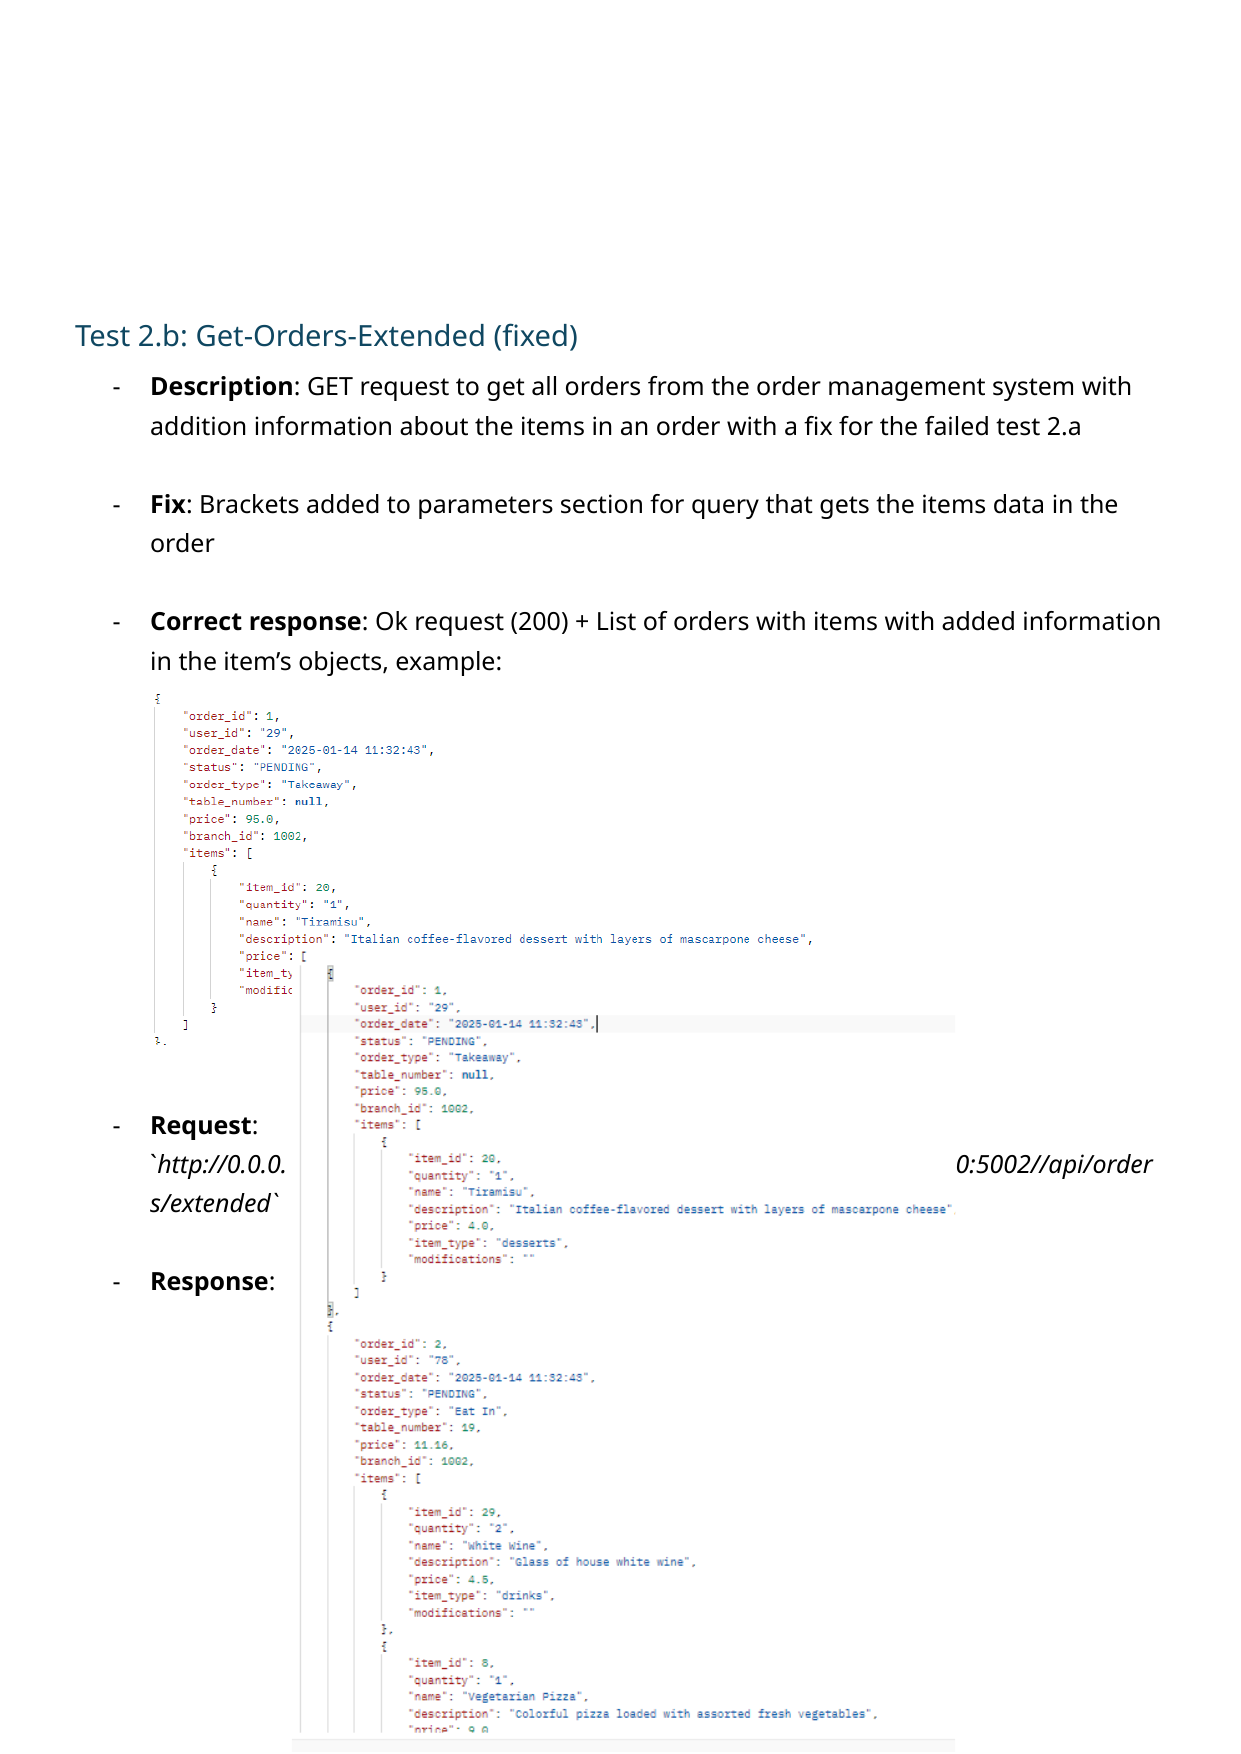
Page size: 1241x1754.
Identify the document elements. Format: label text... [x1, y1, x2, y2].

list Correct response: Ok request (200) + List of orders with items with added information in the item’s objects, example: [112, 604, 1165, 677]
list Fix: Brackets added to parameters section for query that gets the items data in the order [112, 486, 1165, 560]
list Response: [112, 1264, 291, 1298]
list [956, 1264, 1165, 1298]
subtitle Test 2.b: Get-Orders-Extended (fixed) [75, 315, 1165, 355]
list Description: GET request to get all orders from the order management system with addition information about the items in an order with a fix for the failed test 2.a [112, 369, 1165, 442]
list Request: `http://0.0.0.0:5002//api/orders/extended` [956, 1107, 1165, 1220]
list Request: `http://0.0.0.0:5002//api/orders/extended` [112, 1107, 291, 1220]
